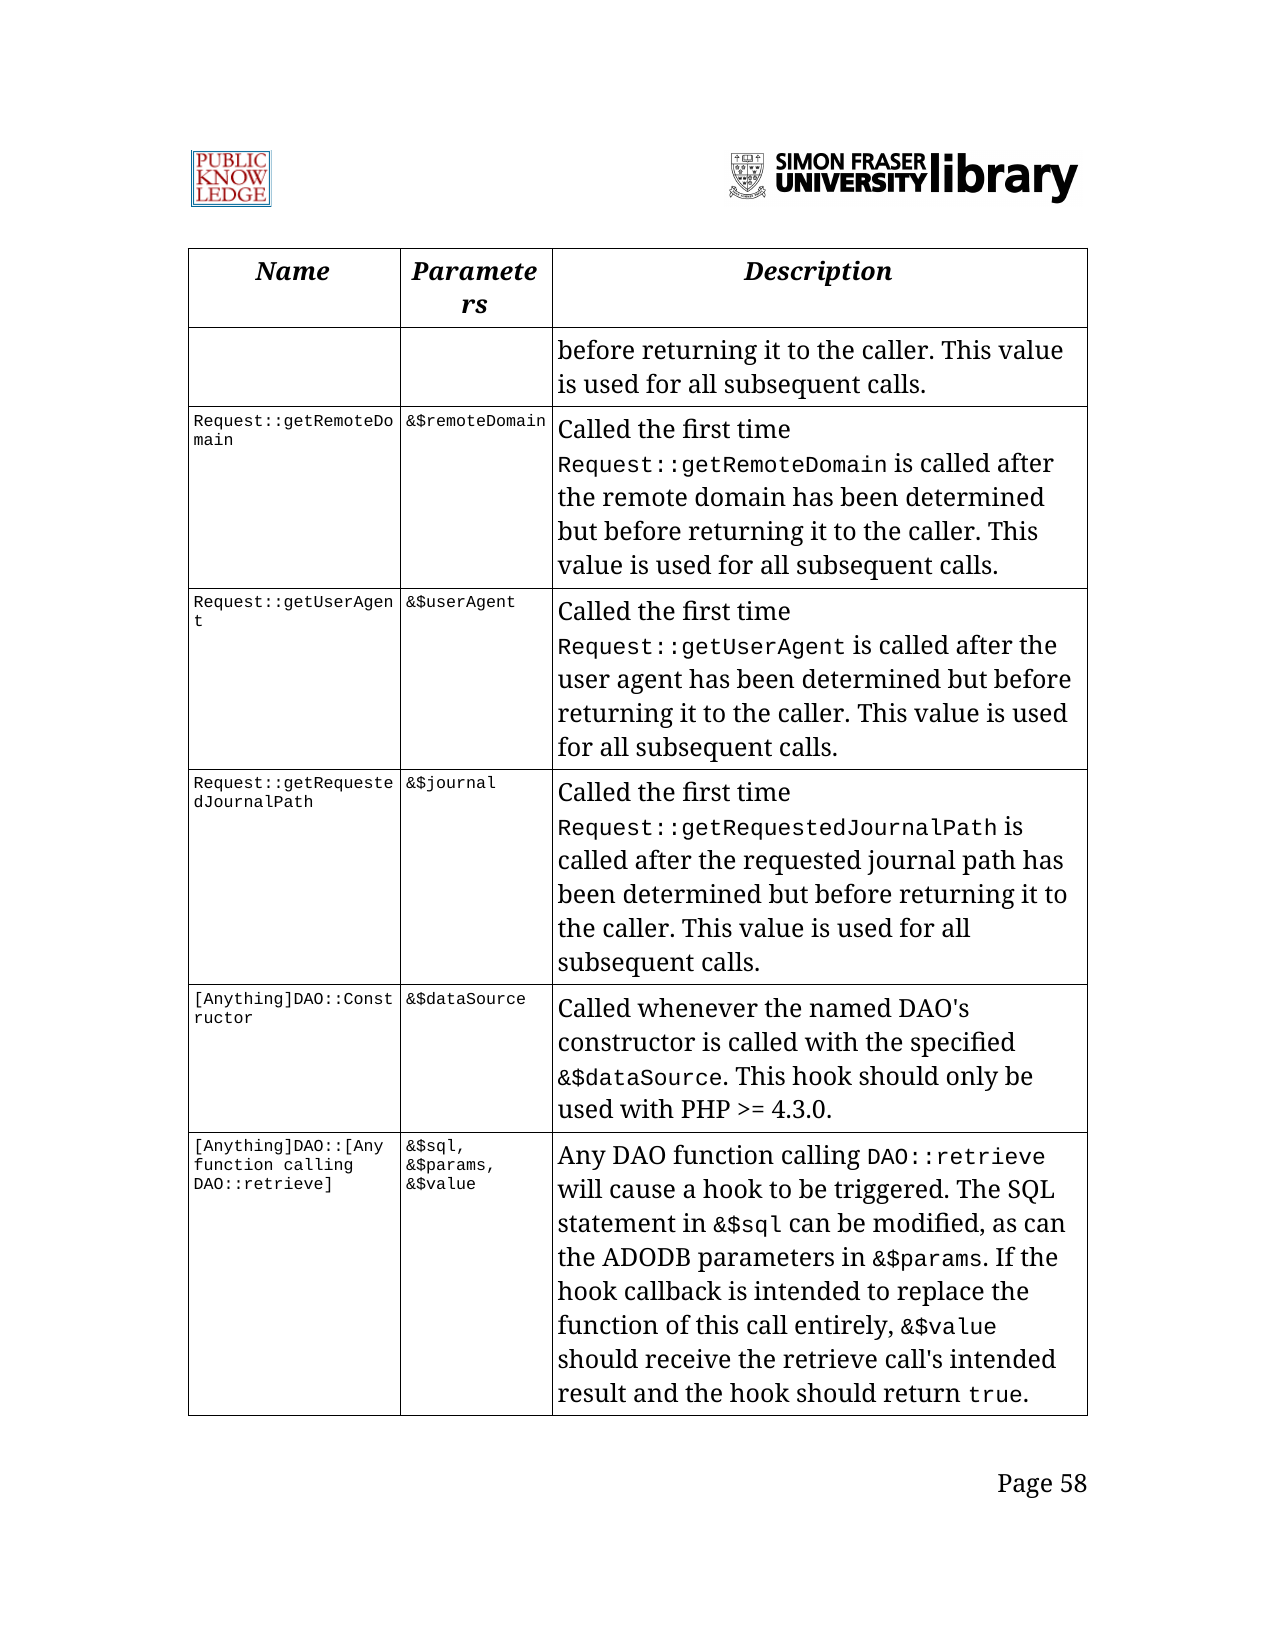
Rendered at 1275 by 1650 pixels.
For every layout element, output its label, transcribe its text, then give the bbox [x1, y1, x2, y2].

table_header Description [553, 249, 1087, 327]
table_cell [401, 328, 552, 406]
table_cell Called the first time Request::getRequestedJournalPath is called after the requested journal path has been determined but before returning it to the caller. This value is used for all subsequent calls. [553, 770, 1087, 984]
table_cell before returning it to the caller. This value is used for all subsequent calls. [553, 328, 1087, 406]
table_cell Called whenever the named DAO's constructor is called with the specified &$dataSource. This hook should only be used with PHP >= 4.3.0. [553, 985, 1087, 1132]
table_cell &$journal [401, 770, 552, 984]
table_header Name [189, 249, 400, 327]
picture [723, 150, 1083, 207]
table_cell &$sql, &$params, &$value [401, 1133, 552, 1415]
table_cell Request::getUserAgent [189, 589, 400, 769]
table_cell Any DAO function calling DAO::retrieve will cause a hook to be triggered. The SQL statement in &$sql can be modified, as can the ADODB parameters in &$params. If the hook callback is intended to replace the function of this call entirely, &$value should receive the retrieve call's intended result and the hook should return true. [553, 1133, 1087, 1415]
table_cell &$remoteDomain [401, 407, 552, 588]
picture [193, 150, 272, 205]
table_cell Called the first time Request::getRemoteDomain is called after the remote domain has been determined but before returning it to the caller. This value is used for all subsequent calls. [553, 407, 1087, 588]
table_cell &$userAgent [401, 589, 552, 769]
table_cell [Anything]DAO::[Any function calling DAO::retrieve] [189, 1133, 400, 1415]
table_cell [189, 328, 400, 406]
table_cell Request::getRequestedJournalPath [189, 770, 400, 984]
table_cell Request::getRemoteDomain [189, 407, 400, 588]
table_header Parameters [401, 249, 552, 327]
table_cell Called the first time Request::getUserAgent is called after the user agent has been determined but before returning it to the caller. This value is used for all subsequent calls. [553, 589, 1087, 769]
table_cell &$dataSource [401, 985, 552, 1132]
table_cell [Anything]DAO::Constructor [189, 985, 400, 1132]
